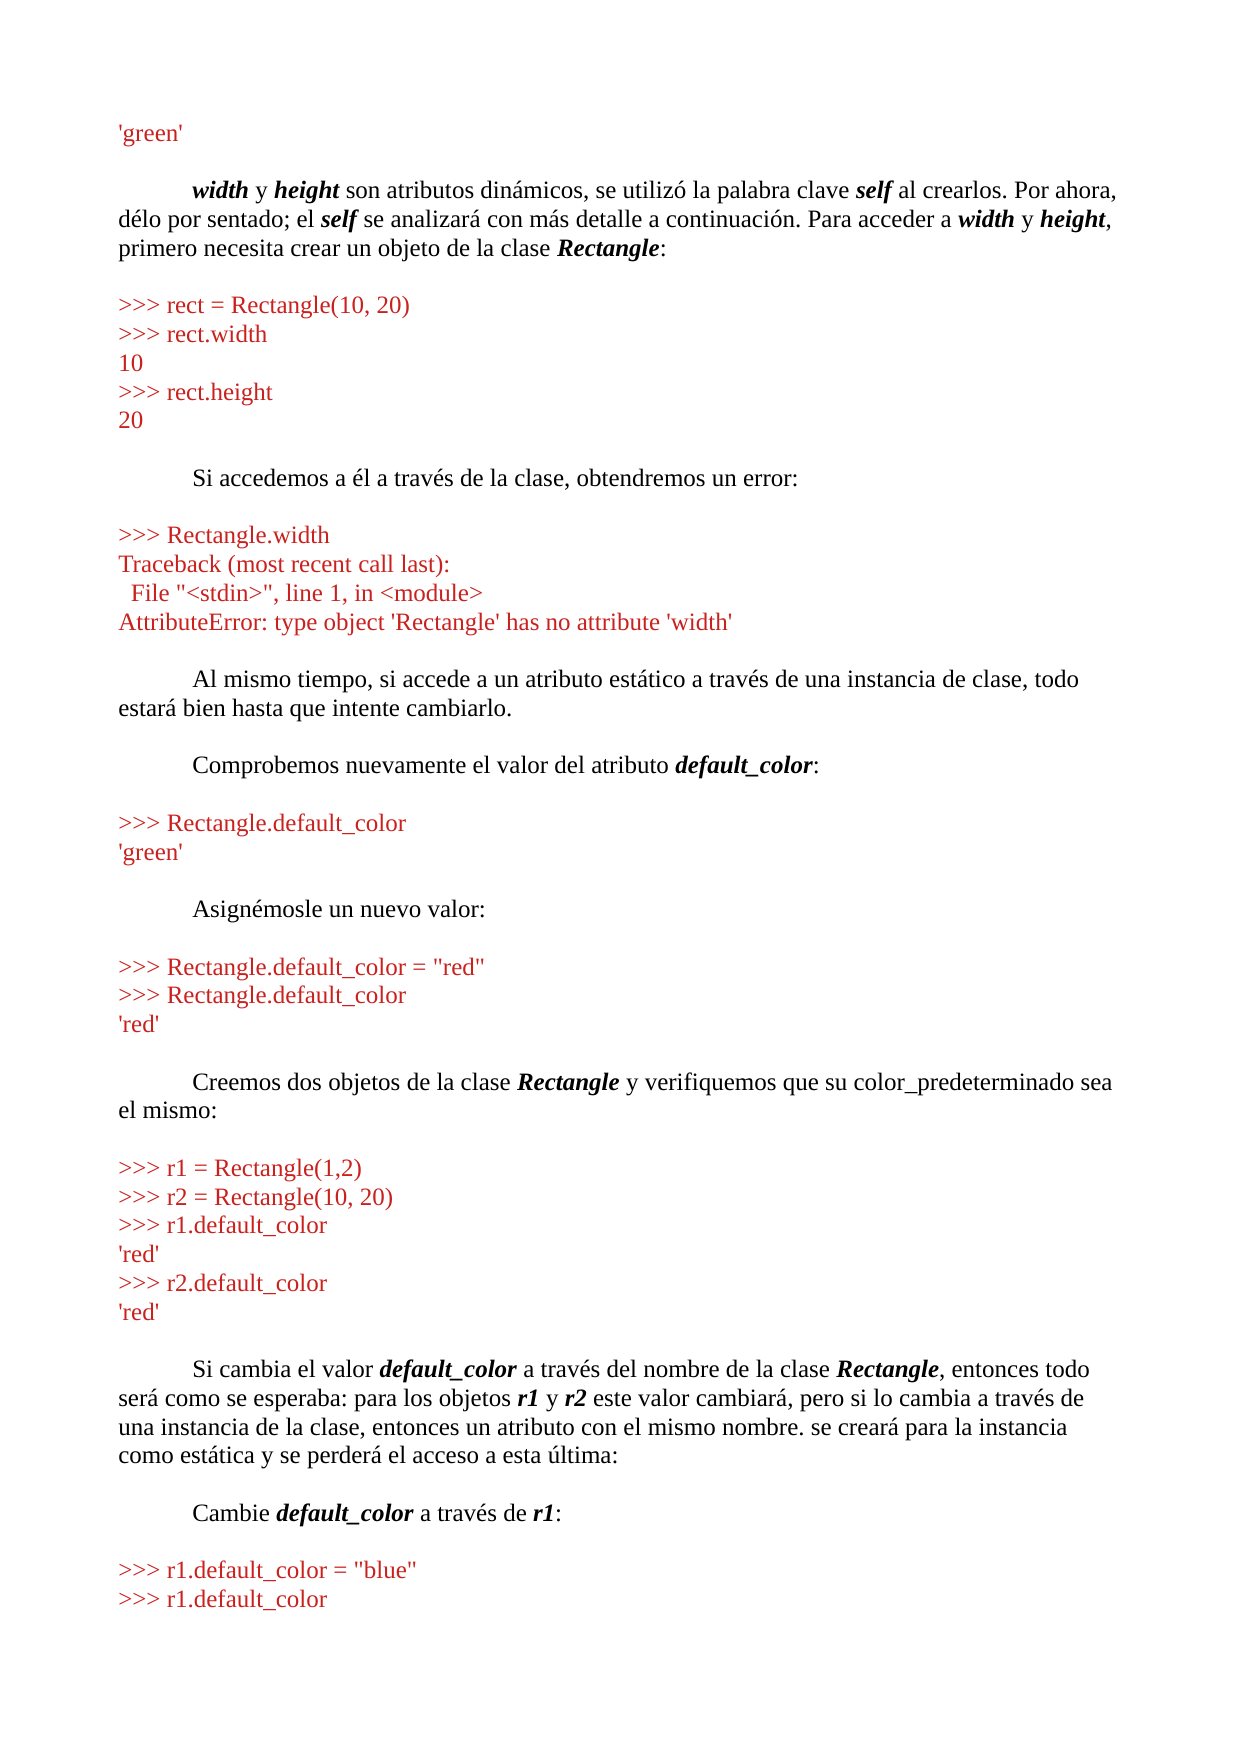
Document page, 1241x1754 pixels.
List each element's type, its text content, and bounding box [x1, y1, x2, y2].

text Cambie default_color a través de r1: [118, 1498, 1122, 1527]
text >>> r1.default_color [118, 1584, 1122, 1613]
text >>> r1.default_color = "blue" [118, 1556, 1122, 1584]
text >>> Rectangle.width [118, 521, 1122, 549]
text width y height son atributos dinámicos, se utilizó la palabra clave self al crearlos. Por ahora, délo por sentado; el self se analizará con más detalle a continuación. Para acceder a width y height, primero necesita crear un objeto de la clase Rectangle: [118, 176, 1122, 262]
text Si cambia el valor default_color a través del nombre de la clase Rectangle, entonces todo será como se esperaba: para los objetos r1 y r2 este valor cambiará, pero si lo cambia a través de una instancia de la clase, entonces un atributo con el mismo nombre. se creará para la instancia como estática y se perderá el acceso a esta última: [118, 1354, 1122, 1469]
text 20 [118, 406, 1122, 434]
text 'red' [118, 1009, 1122, 1038]
text >>> r1.default_color [118, 1211, 1122, 1239]
text >>> rect = Rectangle(10, 20) [118, 291, 1122, 319]
text >>> rect.height [118, 377, 1122, 406]
text File "<stdin>", line 1, in <module> [118, 578, 1122, 607]
text 10 [118, 348, 1122, 377]
text 'red' [118, 1297, 1122, 1326]
text 'green' [118, 837, 1122, 866]
text Asignémosle un nuevo valor: [118, 894, 1122, 923]
text >>> rect.width [118, 319, 1122, 348]
text >>> r1 = Rectangle(1,2) [118, 1153, 1122, 1182]
text Al mismo tiempo, si accede a un atributo estático a través de una instancia de clase, todo estará bien hasta que intente cambiarlo. [118, 664, 1122, 722]
text Creemos dos objetos de la clase Rectangle y verifiquemos que su color_predeterminado sea el mismo: [118, 1067, 1122, 1124]
text Traceback (most recent call last): [118, 549, 1122, 578]
text >>> r2 = Rectangle(10, 20) [118, 1182, 1122, 1211]
text 'green' [118, 118, 1122, 147]
text >>> r2.default_color [118, 1268, 1122, 1297]
text >>> Rectangle.default_color [118, 981, 1122, 1009]
text Si accedemos a él a través de la clase, obtendremos un error: [118, 463, 1122, 492]
text >>> Rectangle.default_color [118, 808, 1122, 837]
text Comprobemos nuevamente el valor del atributo default_color: [118, 751, 1122, 779]
text AttributeError: type object 'Rectangle' has no attribute 'width' [118, 607, 1122, 636]
text >>> Rectangle.default_color = "red" [118, 952, 1122, 981]
text 'red' [118, 1239, 1122, 1268]
